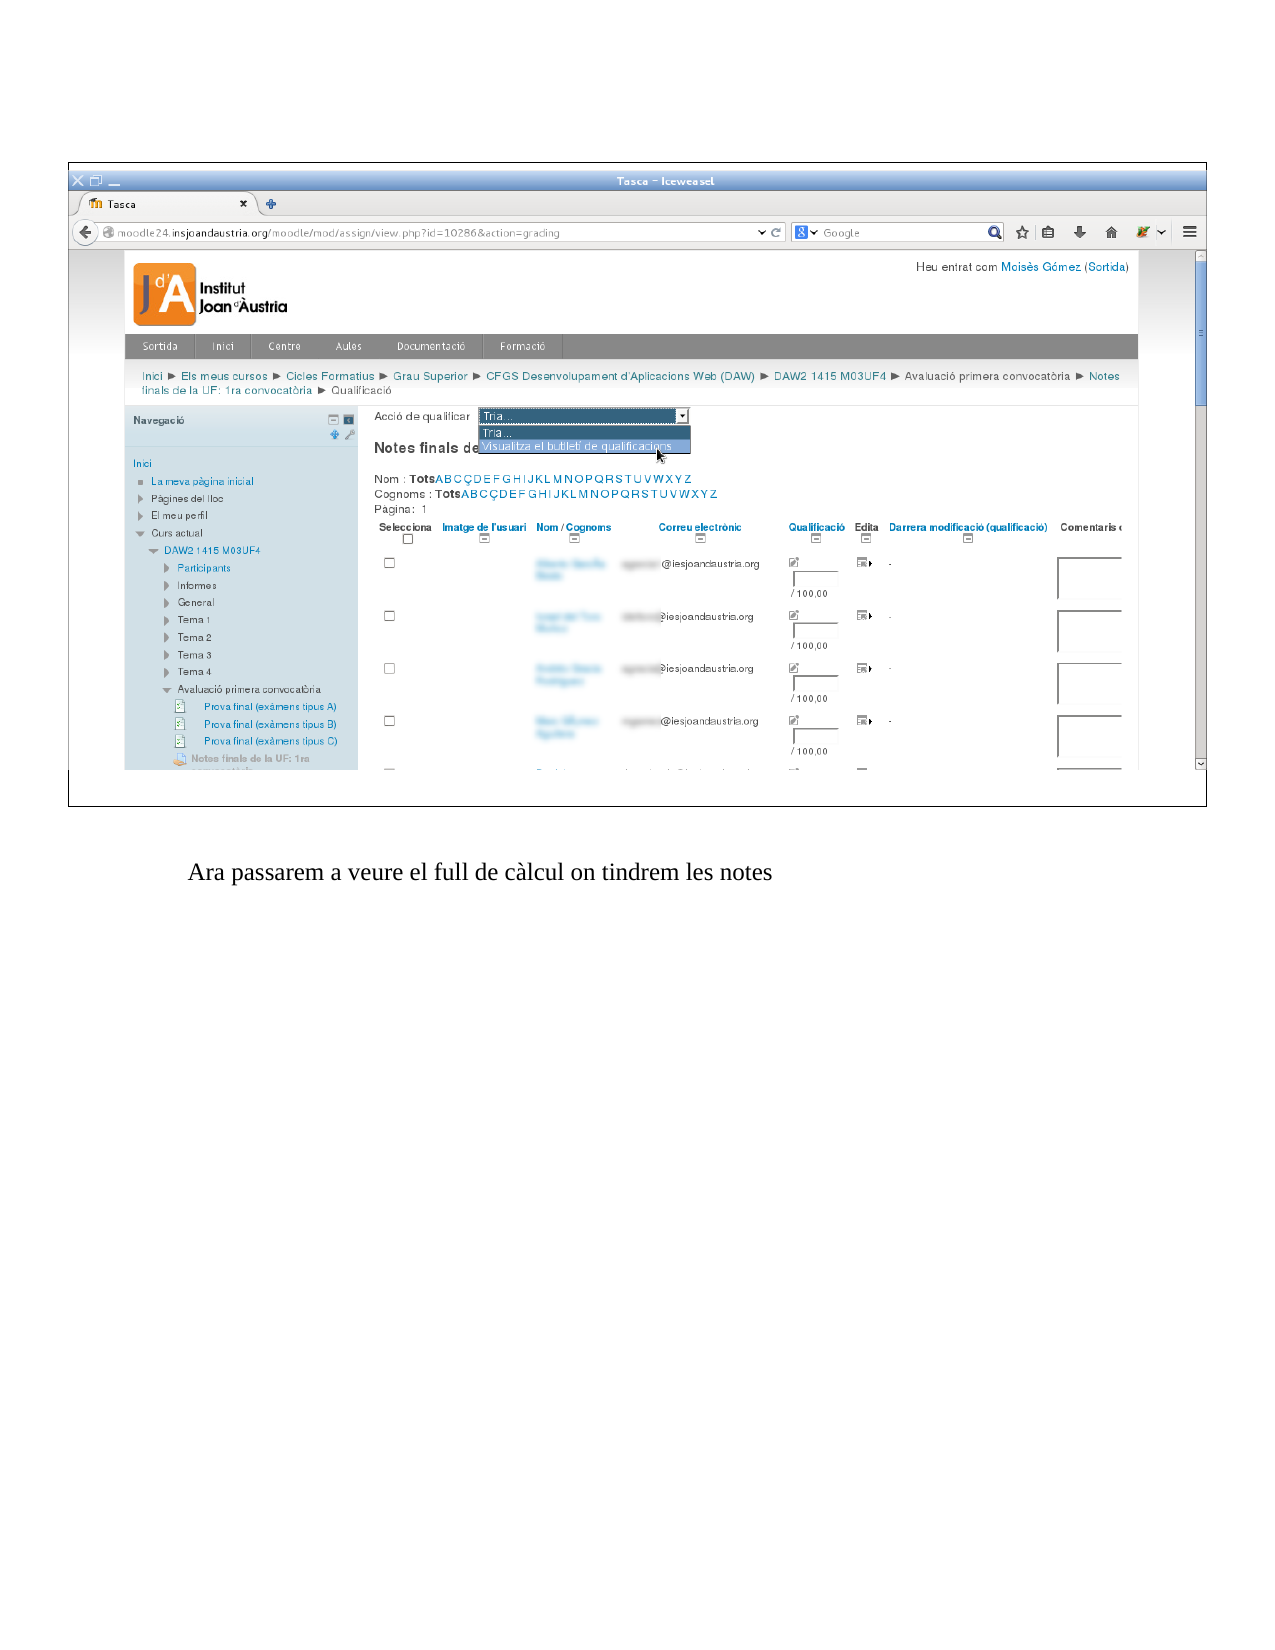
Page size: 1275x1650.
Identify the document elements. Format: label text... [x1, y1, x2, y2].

text Ara passarem a veure el full de càlcul on tindrem les notes [187, 858, 1087, 886]
picture [68, 170, 1207, 770]
